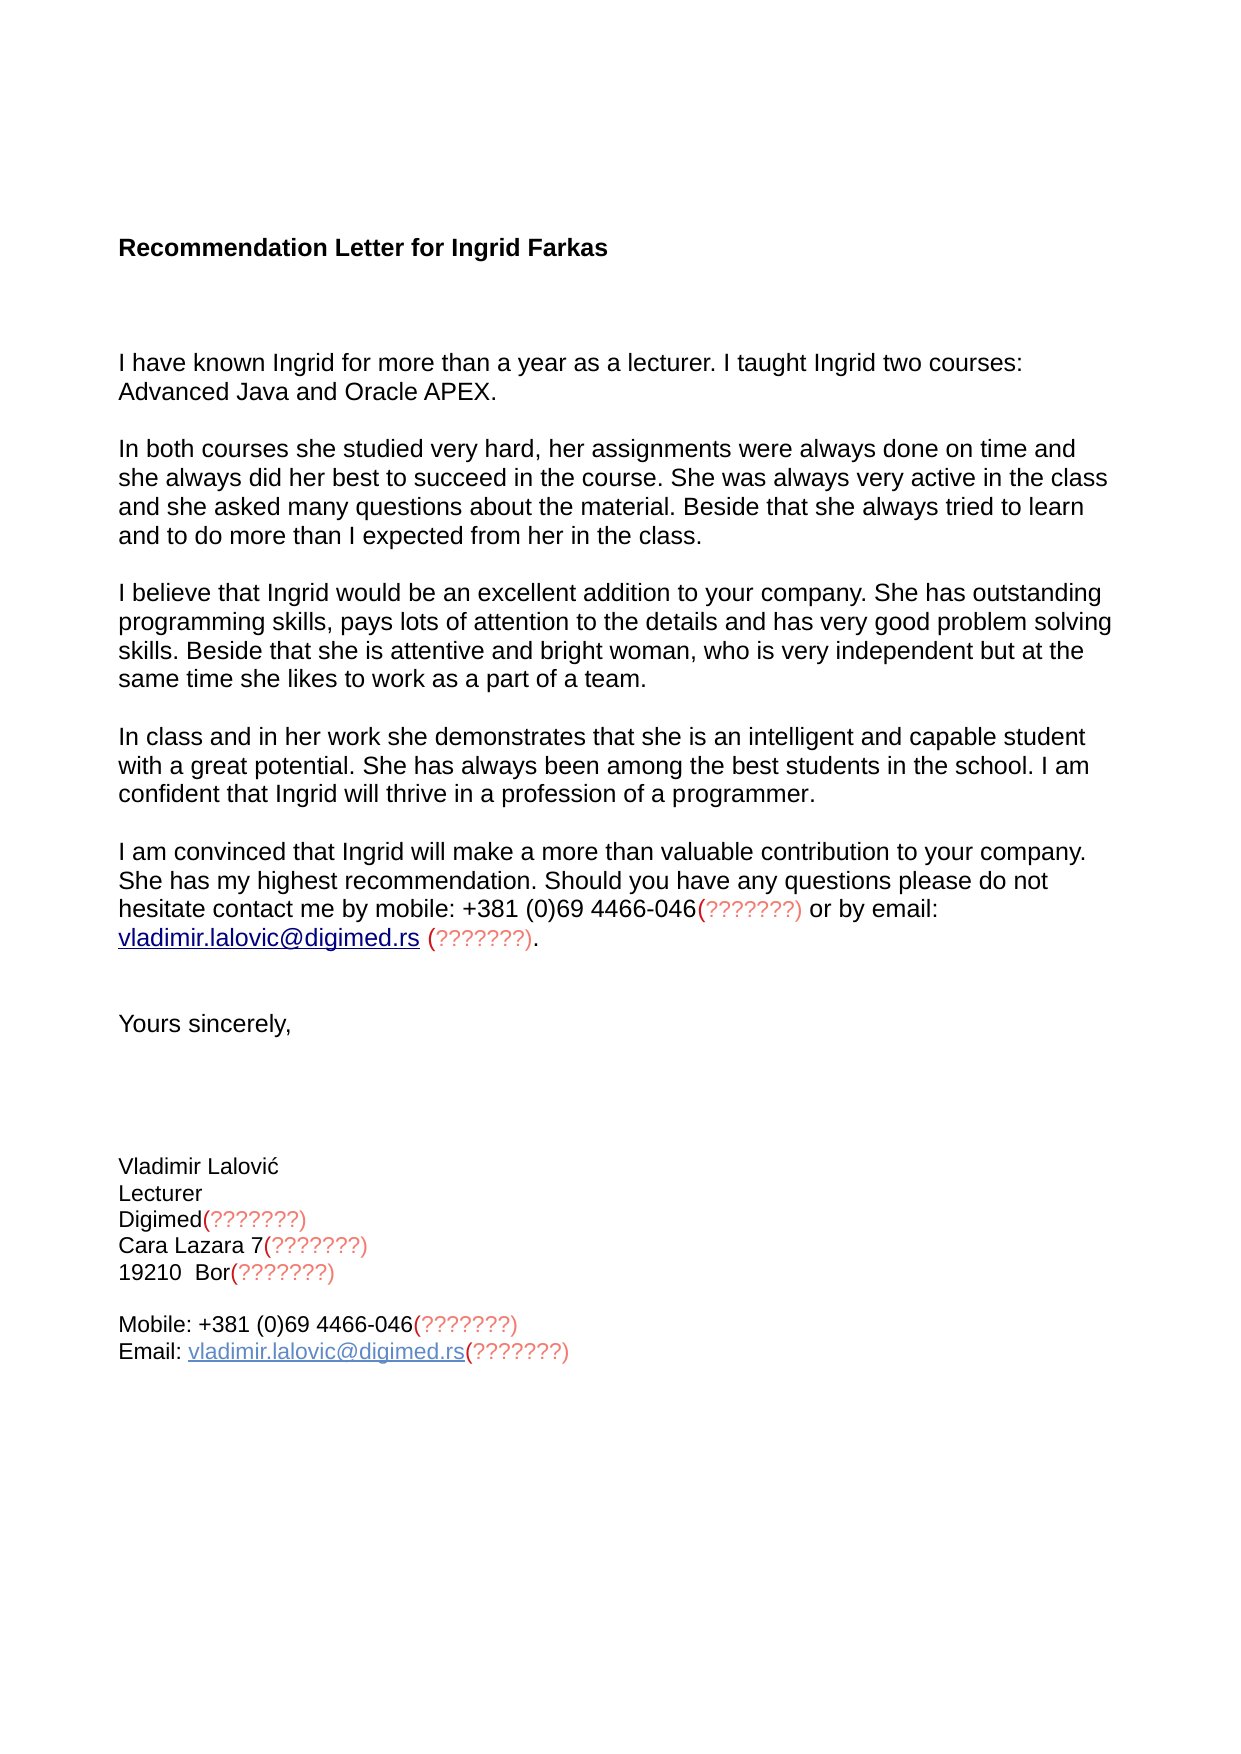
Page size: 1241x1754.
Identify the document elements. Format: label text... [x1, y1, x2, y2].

text I am convinced that Ingrid will make a more than valuable contribution to your company. She has my highest recommendation. Should you have any questions please do not hesitate contact me by mobile: +381 (0)69 4466-046(???????) or by email: vladimir.lalovic@digimed.rs (???????). [118, 837, 1122, 952]
text Vladimir Lalović [118, 1153, 1122, 1179]
text 19210 Bor(???????) [118, 1258, 1122, 1285]
text In both courses she studied very hard, her assignments were always done on time and she always did her best to succeed in the course. She was always very active in the class and she asked many questions about the material. Beside that she always tried to learn and to do more than I expected from her in the class. [118, 434, 1122, 549]
text Mobile: +381 (0)69 4466-046(???????) [118, 1311, 1122, 1338]
text Digimed(???????) [118, 1206, 1122, 1232]
text I have known Ingrid for more than a year as a lecturer. I taught Ingrid two courses: Advanced Java and Oracle APEX. [118, 348, 1122, 406]
text Yours sincerely, [118, 1009, 1122, 1038]
text Recommendation Letter for Ingrid Farkas [118, 233, 1122, 262]
text Email: vladimir.lalovic@digimed.rs(???????) [118, 1338, 1122, 1364]
text Lecturer [118, 1179, 1122, 1206]
text I believe that Ingrid would be an excellent addition to your company. She has outstanding programming skills, pays lots of attention to the details and has very good problem solving skills. Beside that she is attentive and bright woman, who is very independent but at the same time she likes to work as a part of a team. [118, 578, 1122, 693]
text Cara Lazara 7(???????) [118, 1232, 1122, 1258]
text In class and in her work she demonstrates that she is an intelligent and capable student with a great potential. She has always been among the best students in the school. I am confident that Ingrid will thrive in a profession of a programmer. [118, 722, 1122, 808]
